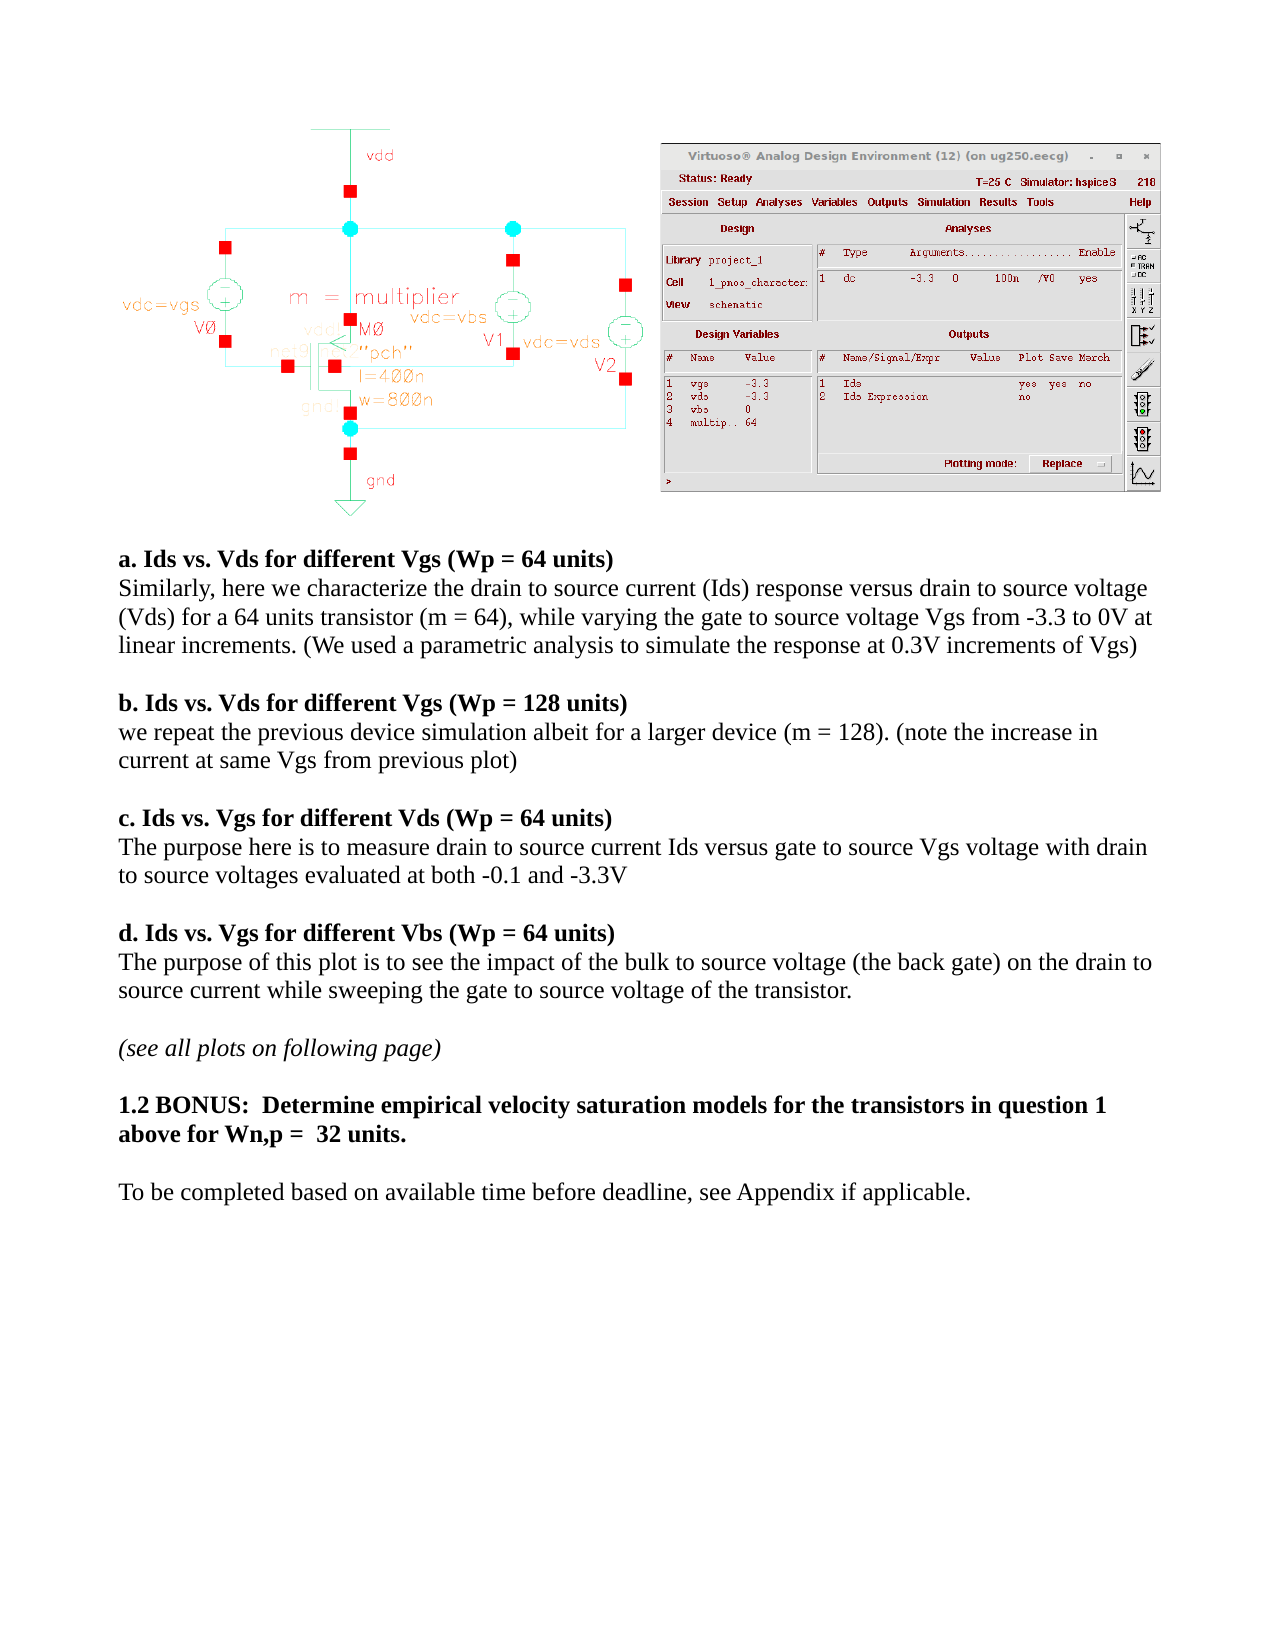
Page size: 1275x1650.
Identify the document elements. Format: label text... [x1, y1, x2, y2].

text (see all plots on following page) [118, 1033, 1157, 1062]
text a. Ids vs. Vds for different Vgs (Wp = 64 units) [118, 544, 1157, 573]
text d. Ids vs. Vgs for different Vbs (Wp = 64 units) [118, 918, 1157, 947]
text c. Ids vs. Vgs for different Vds (Wp = 64 units) [118, 803, 1157, 832]
text The purpose here is to measure drain to source current Ids versus gate to source Vgs voltage with drain to source voltages evaluated at both -0.1 and -3.3V [118, 832, 1157, 889]
text we repeat the previous device simulation albeit for a larger device (m = 128). (note the increase in current at same Vgs from previous plot) [118, 717, 1157, 774]
text 1.2 BONUS: Determine empirical velocity saturation models for the transistors in question 1 above for Wn,p = 32 units. [118, 1090, 1157, 1148]
text The purpose of this plot is to see the impact of the bulk to source voltage (the back gate) on the drain to source current while sweeping the gate to source voltage of the transistor. [118, 947, 1157, 1004]
text To be completed based on available time before deadline, see Appendix if applicable. [118, 1177, 1157, 1205]
picture [122, 127, 652, 516]
picture [660, 143, 1161, 492]
text Similarly, here we characterize the drain to source current (Ids) response versus drain to source voltage (Vds) for a 64 units transistor (m = 64), while varying the gate to source voltage Vgs from -3.3 to 0V at linear increments. (We used a parametric analysis to simulate the response at 0.3V increments of Vgs) [118, 573, 1157, 659]
text b. Ids vs. Vds for different Vgs (Wp = 128 units) [118, 688, 1157, 717]
